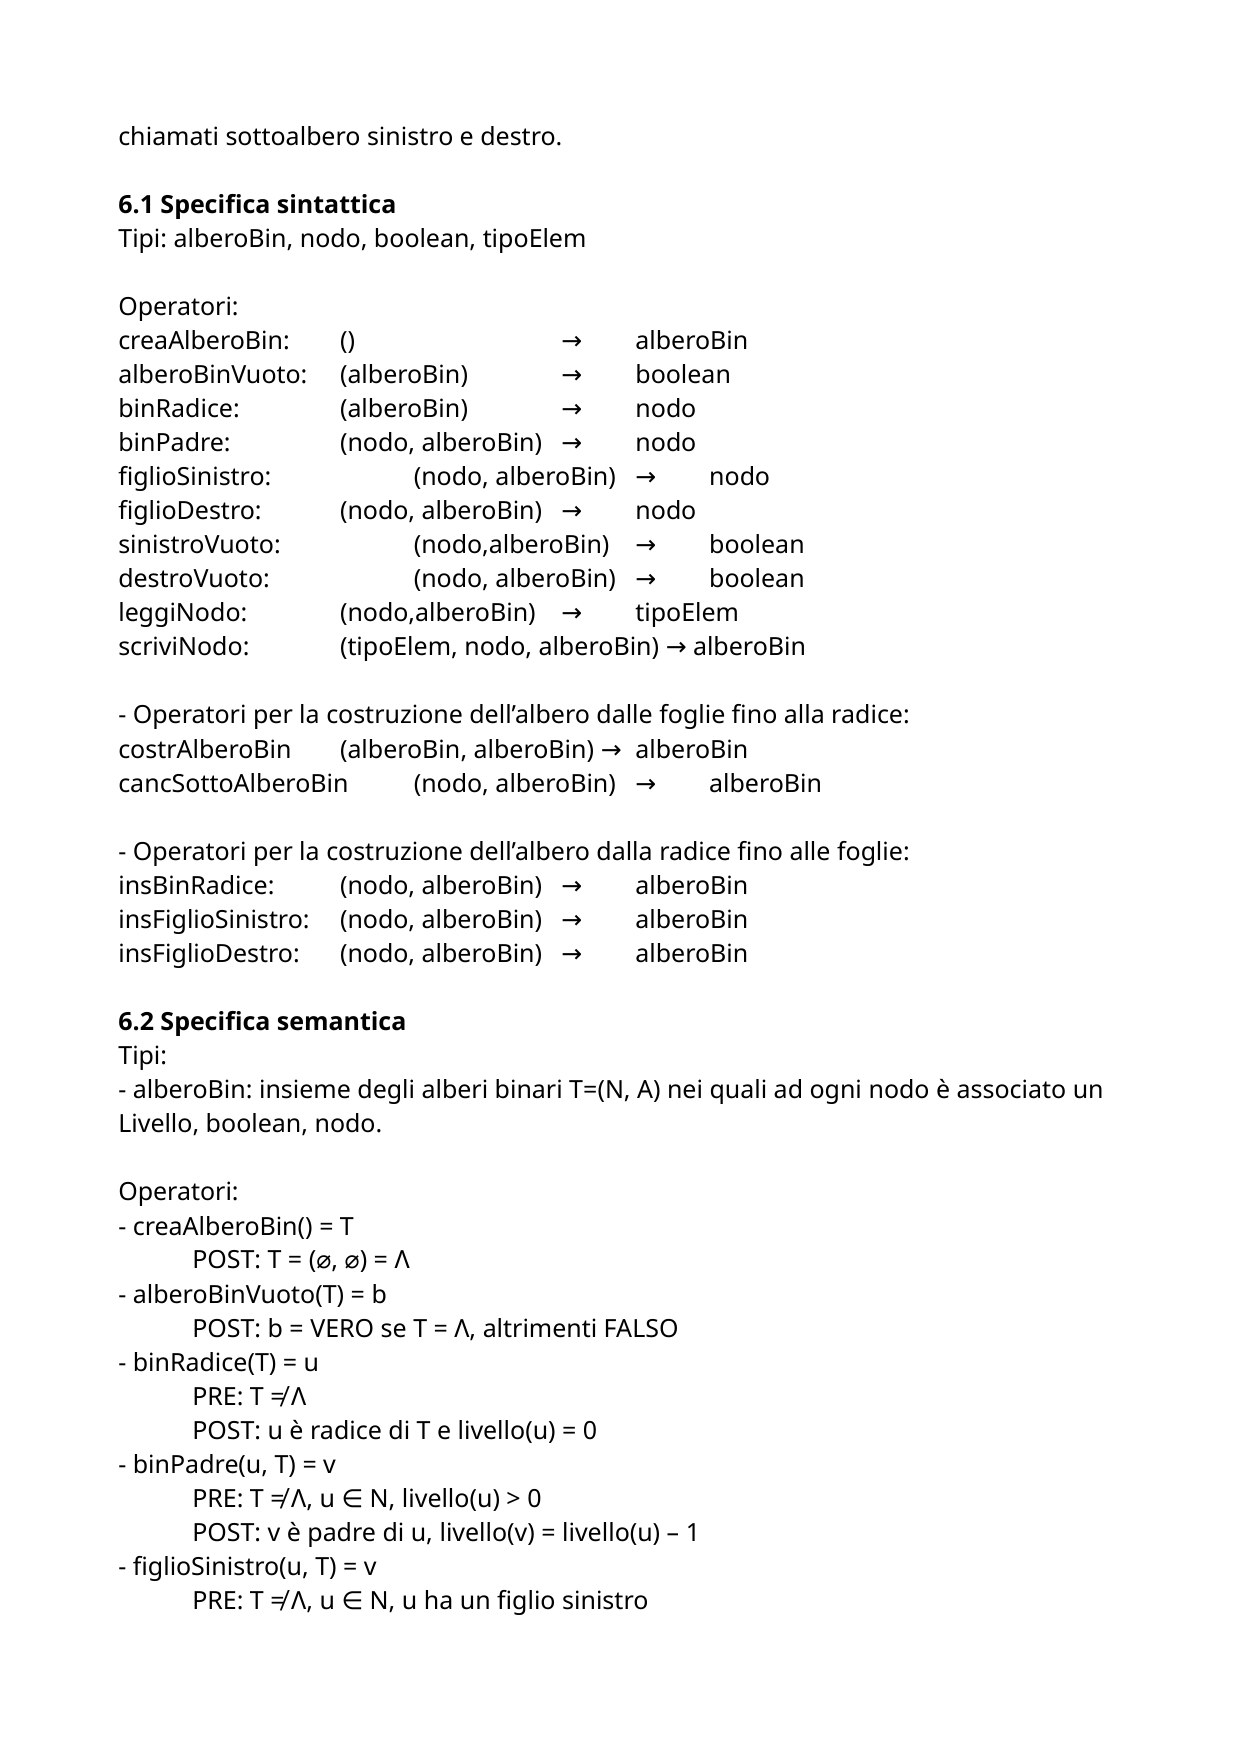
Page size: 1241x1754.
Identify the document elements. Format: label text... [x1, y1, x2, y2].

text cancSottoAlberoBin (nodo, alberoBin) → alberoBin [118, 765, 1122, 799]
text scriviNodo: (tipoElem, nodo, alberoBin) → alberoBin [118, 629, 1122, 663]
text POST: T = (⌀, ⌀) = Λ [118, 1242, 1122, 1276]
text sinistroVuoto: (nodo,alberoBin) → boolean [118, 527, 1122, 561]
text chiamati sottoalbero sinistro e destro. [118, 118, 1122, 152]
text insBinRadice: (nodo, alberoBin) → alberoBin [118, 867, 1122, 902]
text PRE: T ≠ Λ, u ∈ N, u ha un figlio sinistro [118, 1583, 1122, 1617]
text Tipi: [118, 1038, 1122, 1072]
text 6.2 Specifica semantica [118, 1004, 1122, 1038]
text 6.1 Specifica sintattica [118, 186, 1122, 220]
text - Operatori per la costruzione dell’albero dalle foglie fino alla radice: [118, 697, 1122, 731]
text PRE: T ≠ Λ, u ∈ N, livello(u) > 0 [118, 1481, 1122, 1515]
text figlioSinistro: (nodo, alberoBin) → nodo [118, 459, 1122, 493]
text POST: b = VERO se T = Λ, altrimenti FALSO [118, 1310, 1122, 1344]
text - Operatori per la costruzione dell’albero dalla radice fino alle foglie: [118, 833, 1122, 867]
text POST: v è padre di u, livello(v) = livello(u) – 1 [118, 1515, 1122, 1549]
text destroVuoto: (nodo, alberoBin) → boolean [118, 561, 1122, 595]
text insFiglioSinistro: (nodo, alberoBin) → alberoBin [118, 902, 1122, 936]
text binRadice: (alberoBin) → nodo [118, 391, 1122, 425]
text binPadre: (nodo, alberoBin) → nodo [118, 425, 1122, 459]
text Operatori: [118, 288, 1122, 322]
text creaAlberoBin: () → alberoBin [118, 322, 1122, 357]
text PRE: T ≠ Λ [118, 1378, 1122, 1412]
text - creaAlberoBin() = T [118, 1208, 1122, 1242]
text - alberoBinVuoto(T) = b [118, 1276, 1122, 1310]
text leggiNodo: (nodo,alberoBin) → tipoElem [118, 595, 1122, 629]
text POST: u è radice di T e livello(u) = 0 [118, 1412, 1122, 1447]
text Operatori: [118, 1174, 1122, 1208]
text - binRadice(T) = u [118, 1344, 1122, 1378]
text - figlioSinistro(u, T) = v [118, 1549, 1122, 1583]
text figlioDestro: (nodo, alberoBin) → nodo [118, 493, 1122, 527]
text alberoBinVuoto: (alberoBin) → boolean [118, 357, 1122, 391]
text costrAlberoBin (alberoBin, alberoBin) → alberoBin [118, 731, 1122, 765]
text - binPadre(u, T) = v [118, 1447, 1122, 1481]
text Tipi: alberoBin, nodo, boolean, tipoElem [118, 220, 1122, 254]
text - alberoBin: insieme degli alberi binari T=(N, A) nei quali ad ogni nodo è associato un Livello, boolean, nodo. [118, 1072, 1122, 1140]
text insFiglioDestro: (nodo, alberoBin) → alberoBin [118, 936, 1122, 970]
